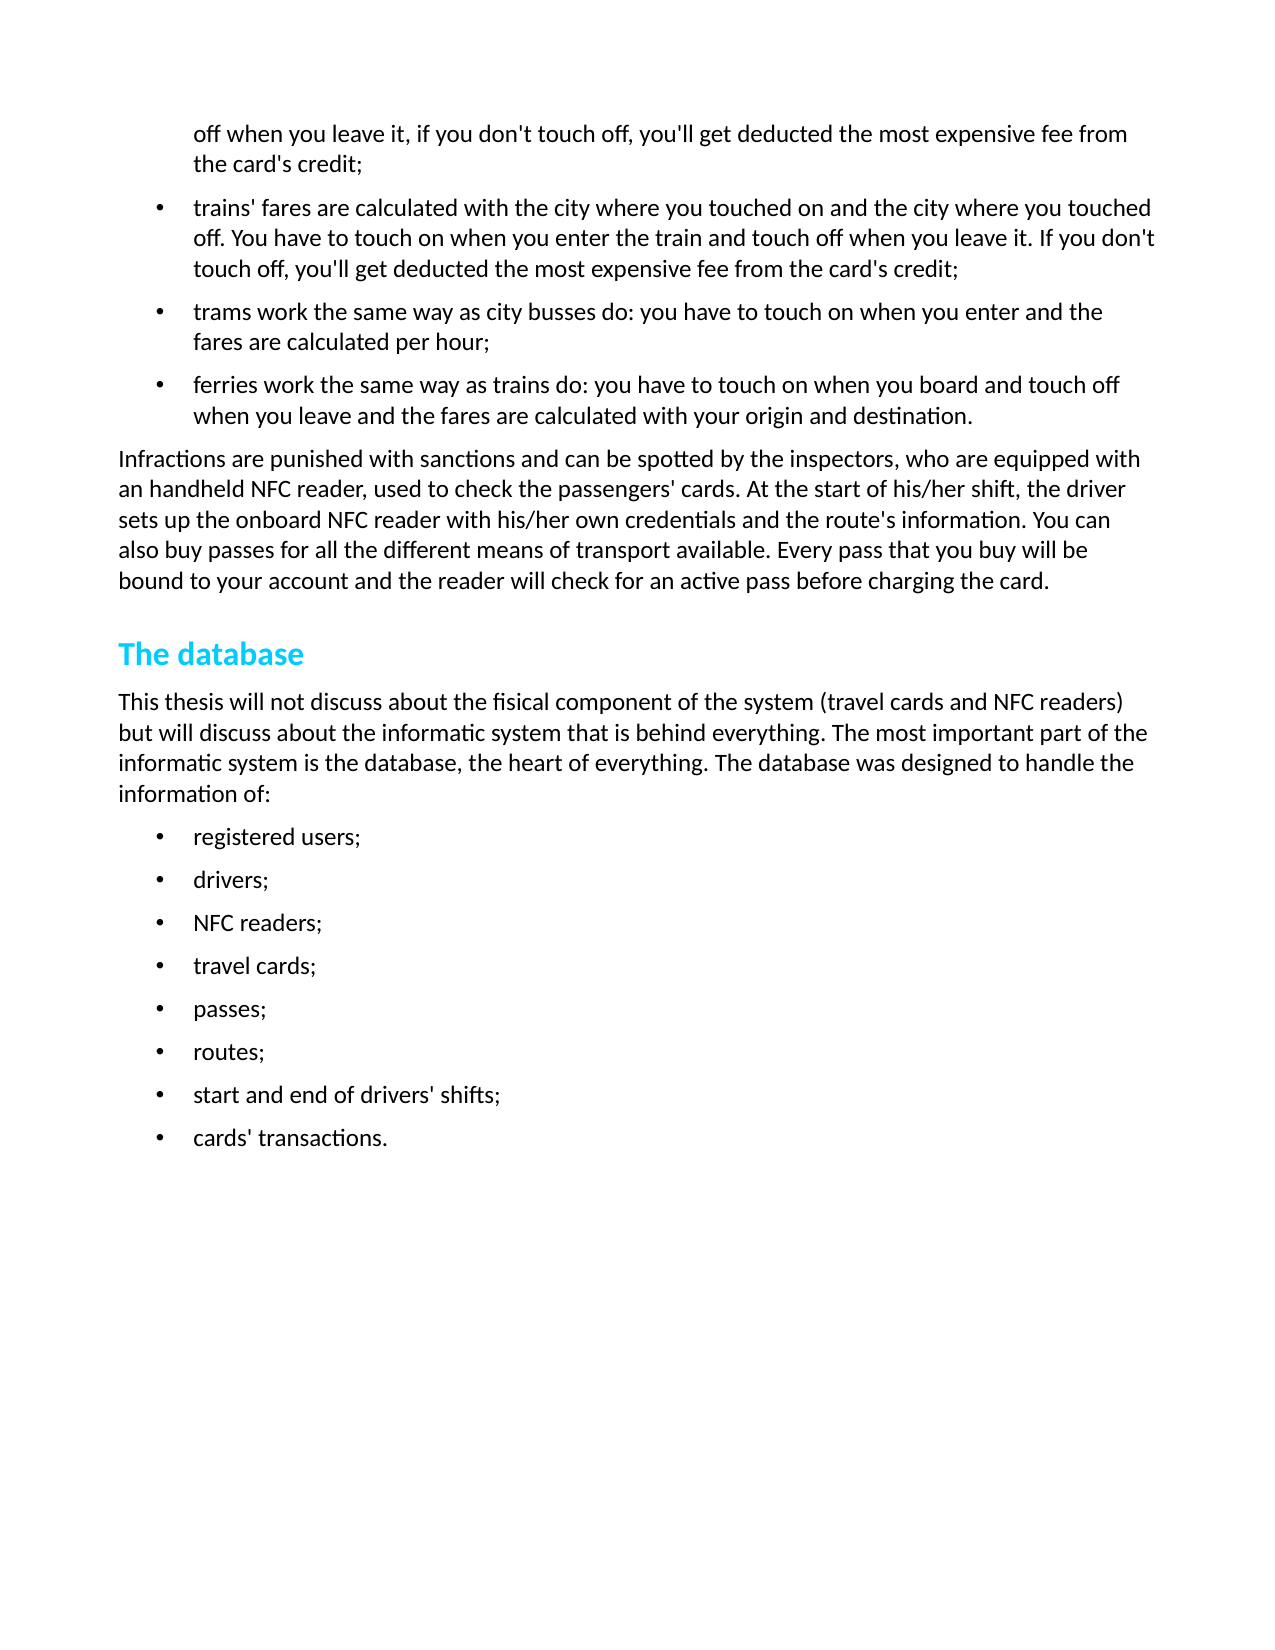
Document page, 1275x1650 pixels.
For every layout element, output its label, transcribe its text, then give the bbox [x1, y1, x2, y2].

list registered users; [156, 821, 1157, 851]
list ferries work the same way as trains do: you have to touch on when you board and touch off when you leave and the fares are calculated with your origin and destination. [156, 369, 1157, 430]
list start and end of drivers' shifts; [156, 1079, 1157, 1109]
list cards' transactions. [156, 1122, 1157, 1153]
list off when you leave it, if you don't touch off, you'll get deducted the most expensive fee from the card's credit; [156, 118, 1157, 179]
list trams work the same way as city busses do: you have to touch on when you enter and the fares are calculated per hour; [156, 296, 1157, 357]
list NFC readers; [156, 907, 1157, 937]
list routes; [156, 1036, 1157, 1067]
list trains' fares are calculated with the city where you touched on and the city where you touched off. You have to touch on when you enter the train and touch off when you leave it. If you don't touch off, you'll get deducted the most expensive fee from the card's credit; [156, 192, 1157, 283]
list travel cards; [156, 950, 1157, 981]
list drivers; [156, 864, 1157, 894]
subtitle The database [118, 633, 1157, 674]
list passes; [156, 993, 1157, 1023]
text This thesis will not discuss about the fisical component of the system (travel cards and NFC readers) but will discuss about the informatic system that is behind everything. The most important part of the informatic system is the database, the heart of everything. The database was designed to handle the information of: [118, 686, 1157, 808]
text Infractions are punished with sanctions and can be spotted by the inspectors, who are equipped with an handheld NFC reader, used to check the passengers' cards. At the start of his/her shift, the driver sets up the onboard NFC reader with his/her own credentials and the route's information. You can also buy passes for all the different means of transport available. Every pass that you buy will be bound to your account and the reader will check for an active pass before charging the card. [118, 443, 1157, 595]
